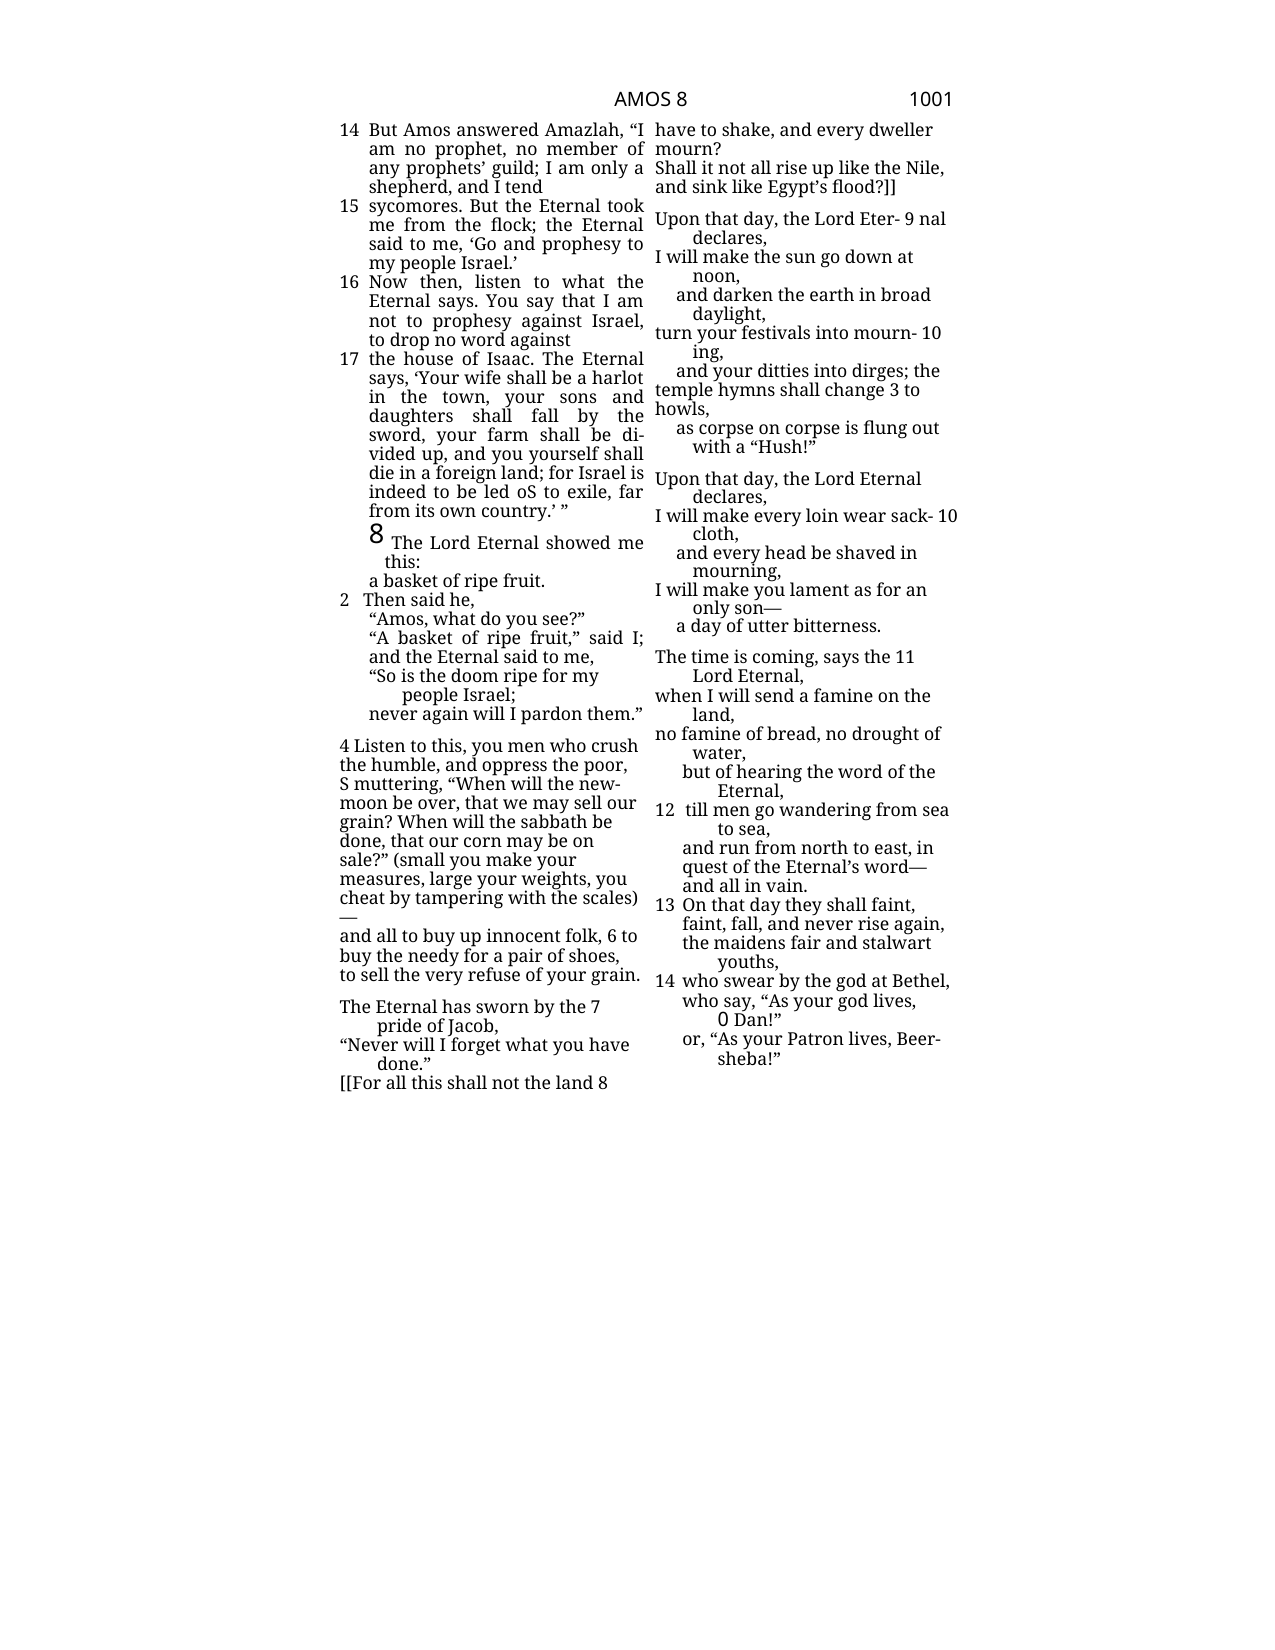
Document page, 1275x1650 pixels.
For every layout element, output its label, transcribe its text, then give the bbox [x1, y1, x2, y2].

text The time is coming, says the 11 Lord Eternal, [655, 649, 960, 687]
text but of hearing the word of the Eternal, [682, 763, 960, 801]
list till men go wandering from sea [655, 801, 960, 820]
list But Amos answered Amazlah, “I am no prophet, no member of any prophets’ guild; I am only a shepherd, and I tend [339, 121, 644, 197]
text and run from north to east, in quest of the Eternal’s word— and all in vain. [682, 839, 960, 896]
text never again will I pardon them.” [368, 706, 644, 724]
text youths, [717, 954, 960, 973]
text Upon that day, the Lord Eter- 9 nal declares, [655, 210, 960, 248]
text [[For all this shall not the land 8 [339, 1074, 644, 1093]
text when I will send a famine on the land, [655, 687, 960, 725]
text or, “As your Patron lives, Beer- sheba!” [682, 1030, 960, 1070]
text to sea, [717, 820, 960, 839]
text “A basket of ripe fruit,” said I; and the Eternal said to me, [368, 629, 644, 667]
text and sink like Egypt’s flood?]] [655, 178, 960, 197]
text The Eternal has sworn by the 7 pride of Jacob, [339, 998, 644, 1036]
text a day of utter bitterness. [676, 618, 960, 637]
subtitle ing, [692, 343, 960, 362]
text and all to buy up innocent folk, 6 to buy the needy for a pair of shoes, [339, 928, 644, 966]
text turn your festivals into mourn- 10 [655, 324, 960, 343]
text Shall it not all rise up like the Nile, [655, 159, 960, 178]
text as corpse on corpse is flung out with a “Hush!” [676, 419, 960, 458]
text “Never will I forget what you have done.” [339, 1036, 644, 1074]
text Upon that day, the Lord Eternal declares, [655, 471, 960, 507]
text I will make every loin wear sack- 10 cloth, [655, 507, 960, 544]
text have to shake, and every dweller mourn? [655, 121, 960, 159]
text I will make the sun go down at noon, [655, 248, 960, 286]
list On that day they shall faint, faint, fall, and never rise again, the maidens fair and stalwart [655, 896, 960, 954]
list the house of Isaac. The Eternal says, ‘Your wife shall be a harlot in the town, your sons and daughters shall fall by the sword, your farm shall be di­vided up, and you yourself shall die in a foreign land; for Israel is indeed to be led oS to exile, far from its own country.’ ” [339, 350, 644, 521]
list who swear by the god at Bethel, who say, “As your god lives, [655, 973, 960, 1011]
text “So is the doom ripe for my people Israel; [368, 667, 644, 706]
text S muttering, “When will the new- moon be over, that we may sell our grain? When will the sabbath be done, that our corn may be on sale?” (small you make your measures, large your weights, you cheat by tampering with the scales)— [339, 775, 644, 928]
text no famine of bread, no drought of water, [655, 725, 960, 763]
text I will make you lament as for an only son— [655, 581, 960, 618]
text 0 Dan!” [717, 1011, 960, 1030]
list Now then, listen to what the Eternal says. You say that I am not to prophesy against Israel, to drop no word against [339, 274, 644, 350]
list Then said he, [339, 591, 644, 610]
text 8 The Lord Eternal showed me this: [368, 534, 644, 572]
text “Amos, what do you see?” [368, 610, 644, 629]
text and darken the earth in broad daylight, [676, 286, 960, 324]
text to sell the very refuse of your grain. [339, 966, 644, 985]
text a basket of ripe fruit. [368, 572, 644, 591]
text 4 Listen to this, you men who crush the humble, and oppress the poor, [339, 737, 644, 775]
text and every head be shaved in mourning, [676, 544, 960, 581]
text and your ditties into dirges; the temple hymns shall change 3 to howls, [655, 362, 960, 419]
list sycomores. But the Eternal took me from the flock; the Eternal said to me, ‘Go and prophesy to my people Israel.’ [339, 197, 644, 274]
